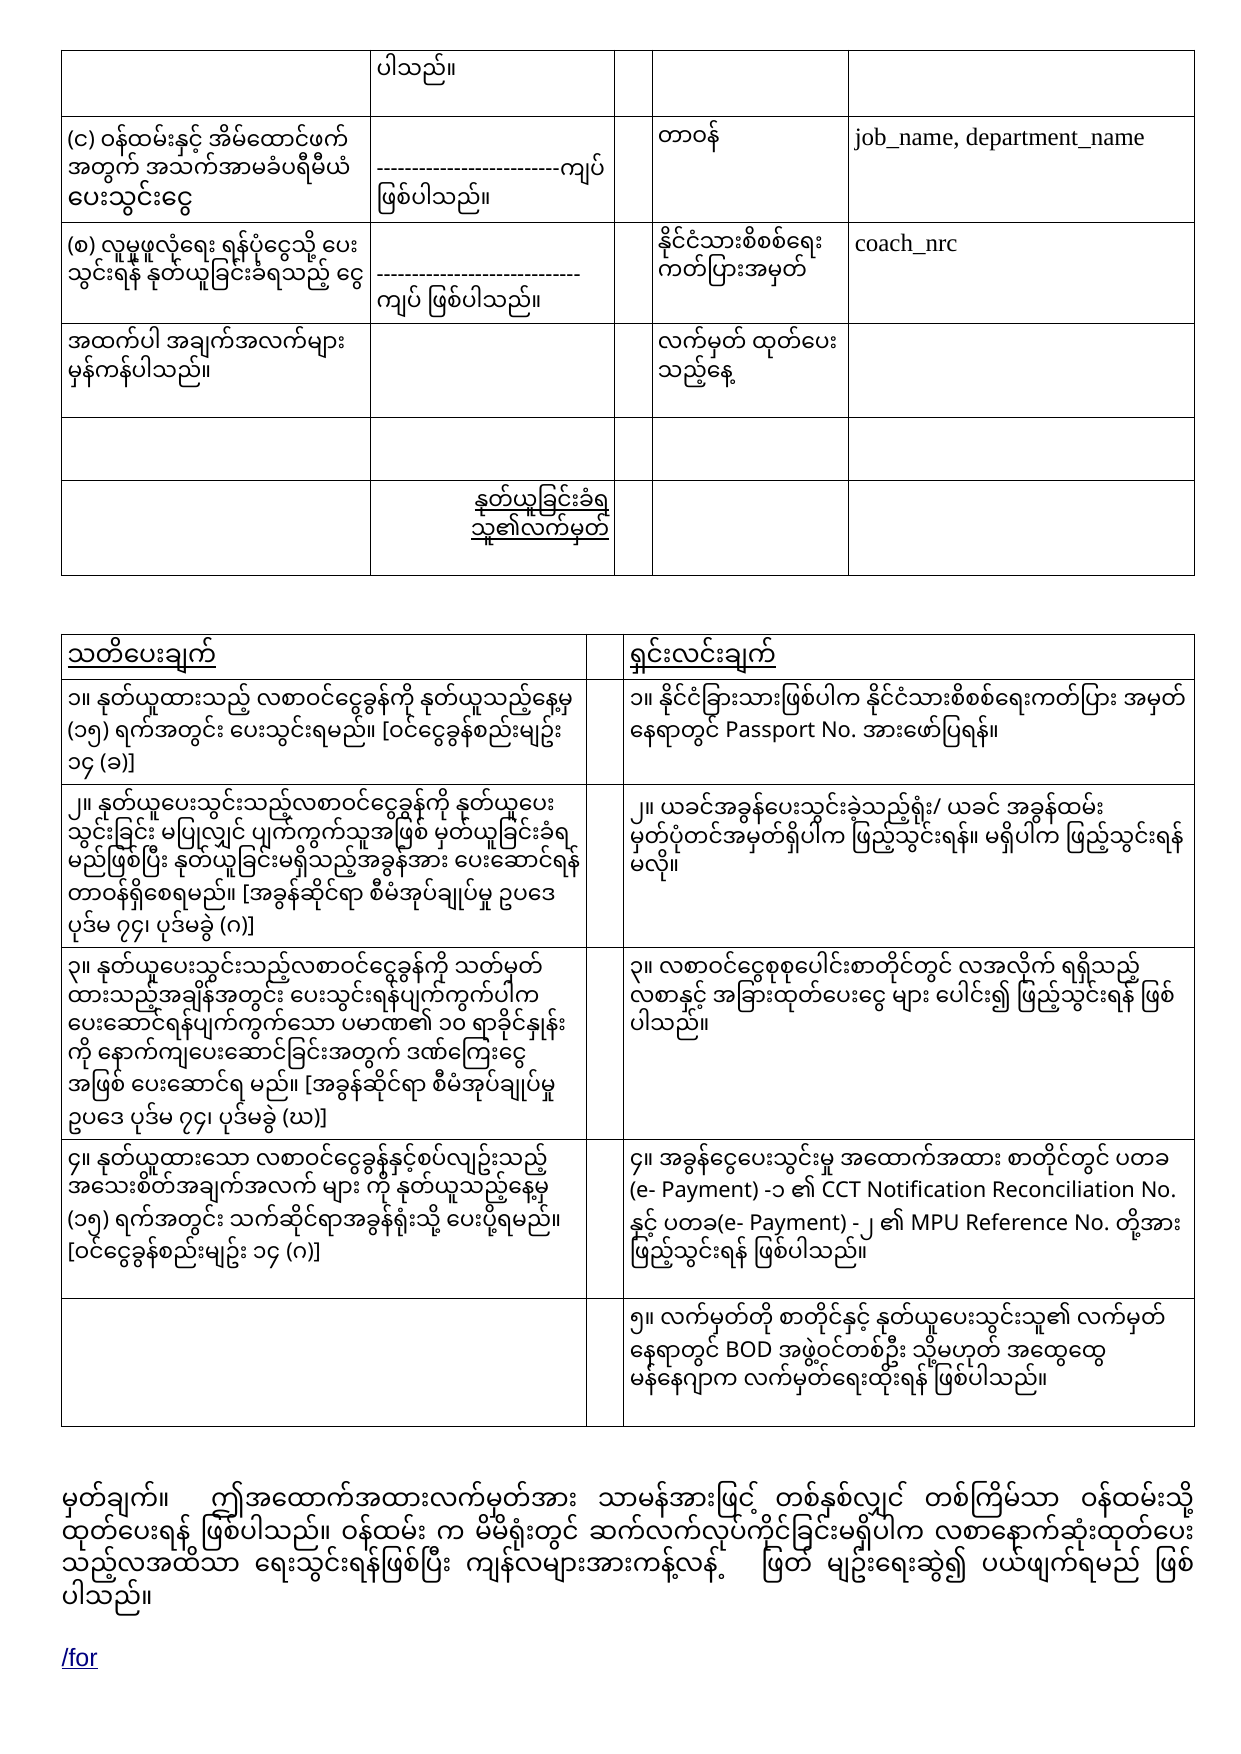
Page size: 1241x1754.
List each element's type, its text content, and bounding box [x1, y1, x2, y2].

table_cell အထက်ပါ အချက်အလက်များ မှန်ကန်ပါသည်။ [62, 324, 370, 417]
table_cell [62, 51, 370, 116]
table_cell [587, 680, 623, 784]
table_cell [653, 481, 848, 575]
table_cell ၄။ အခွန်ငွေပေးသွင်းမှု အထောက်အထား စာတိုင်တွင် ပတခ (e- Payment) -၁ ၏ CCT Notification Reconciliation No. နှင့် ပတခ(e- Payment) -၂ ၏ MPU Reference No. တို့အား ဖြည့်သွင်းရန် ဖြစ်ပါသည်။ [624, 1140, 1194, 1298]
table_cell [849, 418, 1194, 480]
table_cell job_name, department_name [849, 117, 1194, 222]
table_cell ၄။ နုတ်ယူထားသော လစာဝင်ငွေခွန်နှင့်စပ်လျဥ်းသည့် အသေးစိတ်အချက်အလက် များ ကို နုတ်ယူသည့်နေ့မှ (၁၅) ရက်အတွင်း သက်ဆိုင်ရာအခွန်ရုံးသို့ ပေးပို့ရမည်။ [ဝင်ငွေခွန်စည်းမျဥ်း ၁၄ (ဂ)] [62, 1140, 586, 1298]
table_cell ၁။ နုတ်ယူထားသည့် လစာဝင်ငွေခွန်ကို နုတ်ယူသည့်နေ့မှ (၁၅) ရက်အတွင်း ပေးသွင်းရမည်။ [ဝင်ငွေခွန်စည်းမျဥ်း ၁၄ (ခ)] [62, 680, 586, 784]
table_cell [62, 481, 370, 575]
table_cell coach_nrc [849, 223, 1194, 322]
table_cell --------------------------ကျပ် ဖြစ်ပါသည်။ [371, 117, 614, 222]
table_cell [653, 418, 848, 480]
table_cell [587, 1140, 623, 1298]
table_cell ၁။ နိုင်ငံခြားသားဖြစ်ပါက နိုင်ငံသားစိစစ်ရေးကတ်ပြား အမှတ်နေရာတွင် Passport No. အားဖော်ပြရန်။ [624, 680, 1194, 784]
table_cell ၃။ လစာဝင်ငွေစုစုပေါင်းစာတိုင်တွင် လအလိုက် ရရှိသည့် လစာနှင့် အခြားထုတ်ပေးငွေ များ ပေါင်း၍ ဖြည့်သွင်းရန် ဖြစ်ပါသည်။ [624, 948, 1194, 1139]
table_cell ၂။ ယခင်အခွန်ပေးသွင်းခဲ့သည့်ရုံး/ ယခင် အခွန်ထမ်းမှတ်ပုံတင်အမှတ်ရှိပါက ဖြည့်သွင်းရန်။ မရှိပါက ဖြည့်သွင်းရန် မလို။ [624, 785, 1194, 947]
table_cell [62, 1299, 586, 1426]
table_cell [849, 51, 1194, 116]
table_header ရှင်းလင်းချက် [624, 635, 1194, 678]
text /for [61, 1643, 1194, 1672]
table_cell [587, 948, 623, 1139]
table_cell [587, 785, 623, 947]
table_cell (င) ဝန်ထမ်းနှင့် အိမ်ထောင်ဖက်အတွက် အသက်အာမခံပရီမီယံ ပေးသွင်းငွေ [62, 117, 370, 222]
table_cell -----------------------------ကျပ် ဖြစ်ပါသည်။ [371, 223, 614, 322]
table_header [587, 635, 623, 678]
table_cell [587, 1299, 623, 1426]
table_cell [615, 418, 652, 480]
table_header မှတ်ချက်။ ဤအထောက်အထားလက်မှတ်အား သာမန်အားဖြင့် တစ်နှစ်လျှင် တစ်ကြိမ်သာ ဝန်ထမ်းသို့ ထုတ်‌ပေးရန် ဖြစ်ပါသည်။ ဝန်ထမ်း က မိမိရုံးတွင် ဆက်လက်လုပ်ကိုင်ခြင်းမရှိပါက လစာနောက်ဆုံးထုတ်ပေးသည့်လအထိသာ ရေးသွင်းရန်ဖြစ်ပြီး ကျန်လများအားကန့်လန့် ဖြတ် မျဥ်းရေးဆွဲ၍ ပယ်ဖျက်ရမည် ဖြစ်ပါသည်။ [61, 1484, 1194, 1643]
table_cell ၃။ နုတ်ယူပေးသွင်းသည့်လစာဝင်‌ငွေခွန်ကို သတ်မှတ်ထားသည့်အချိန်အတွင်း ပေးသွင်းရန်ပျက်ကွက်ပါက ပေးဆောင်ရန်ပျက်ကွက်သော ပမာဏ၏ ၁၀ ရာခိုင်နှုန်းကို နောက်ကျပေးဆောင်ခြင်းအတွက် ဒဏ်ကြေးငွေအဖြစ် ပေးဆောင်ရ မည်။ [အခွန်ဆိုင်ရာ စီမံအုပ်ချုပ်မှုဥပဒေ ပုဒ်မ ၇၄၊ ပုဒ်မခွဲ (ဃ)] [62, 948, 586, 1139]
table_cell [62, 418, 370, 480]
table_cell [371, 324, 614, 417]
table_cell (စ) လူမှုဖူလုံရေး ရန်ပုံငွေသို့ ပေးသွင်းရန် နုတ်ယူခြင်းခံရသည့် ငွေ [62, 223, 370, 322]
table_cell [615, 481, 652, 575]
table_cell [371, 418, 614, 480]
table_cell ပါသည်။ [371, 51, 614, 116]
table_cell လက်မှတ် ထုတ်ပေးသည့်‌နေ့ [653, 324, 848, 417]
table_cell [849, 324, 1194, 417]
table_cell [849, 481, 1194, 575]
table_cell [615, 117, 652, 222]
table_cell ၂။ နုတ်ယူ‌ပေးသွင်းသည့်လစာဝင်ငွေခွန်ကို နုတ်ယူ‌ပေးသွင်းခြင်း မပြုလျှင် ပျက်ကွက်သူအဖြစ် မှတ်ယူခြင်းခံရမည်ဖြစ်ပြီး နုတ်ယူခြင်းမရှိသည့်အခွန်အား ပေးဆောင်ရန် တာဝန်ရှိစေရမည်။ [အခွန်ဆိုင်ရာ စီမံအုပ်ချုပ်မှု ဥပဒေ ပုဒ်မ ၇၄၊ ပုဒ်မခွဲ (ဂ)] [62, 785, 586, 947]
table_header သတိပေးချက် [62, 635, 586, 678]
table_cell နုတ်ယူခြင်းခံရသူ၏လက်မှတ် [371, 481, 614, 575]
table_cell [615, 324, 652, 417]
table_cell [615, 51, 652, 116]
table_cell ၅။ လက်မှတ်တို စာတိုင်နှင့် နုတ်ယူပေးသွင်းသူ၏ လက်မှတ်နေရာတွင် BOD အဖွဲ့ဝင်တစ်ဦး သို့မဟုတ် အထွေထွေမန်နေဂျာက လက်မှတ်ရေးထိုးရန် ဖြစ်ပါသည်။ [624, 1299, 1194, 1426]
table_cell နိုင်ငံသားစိစစ်ရေးကတ်ပြားအမှတ် [653, 223, 848, 322]
table_cell [653, 51, 848, 116]
table_cell တာဝန် [653, 117, 848, 222]
table_cell [615, 223, 652, 322]
